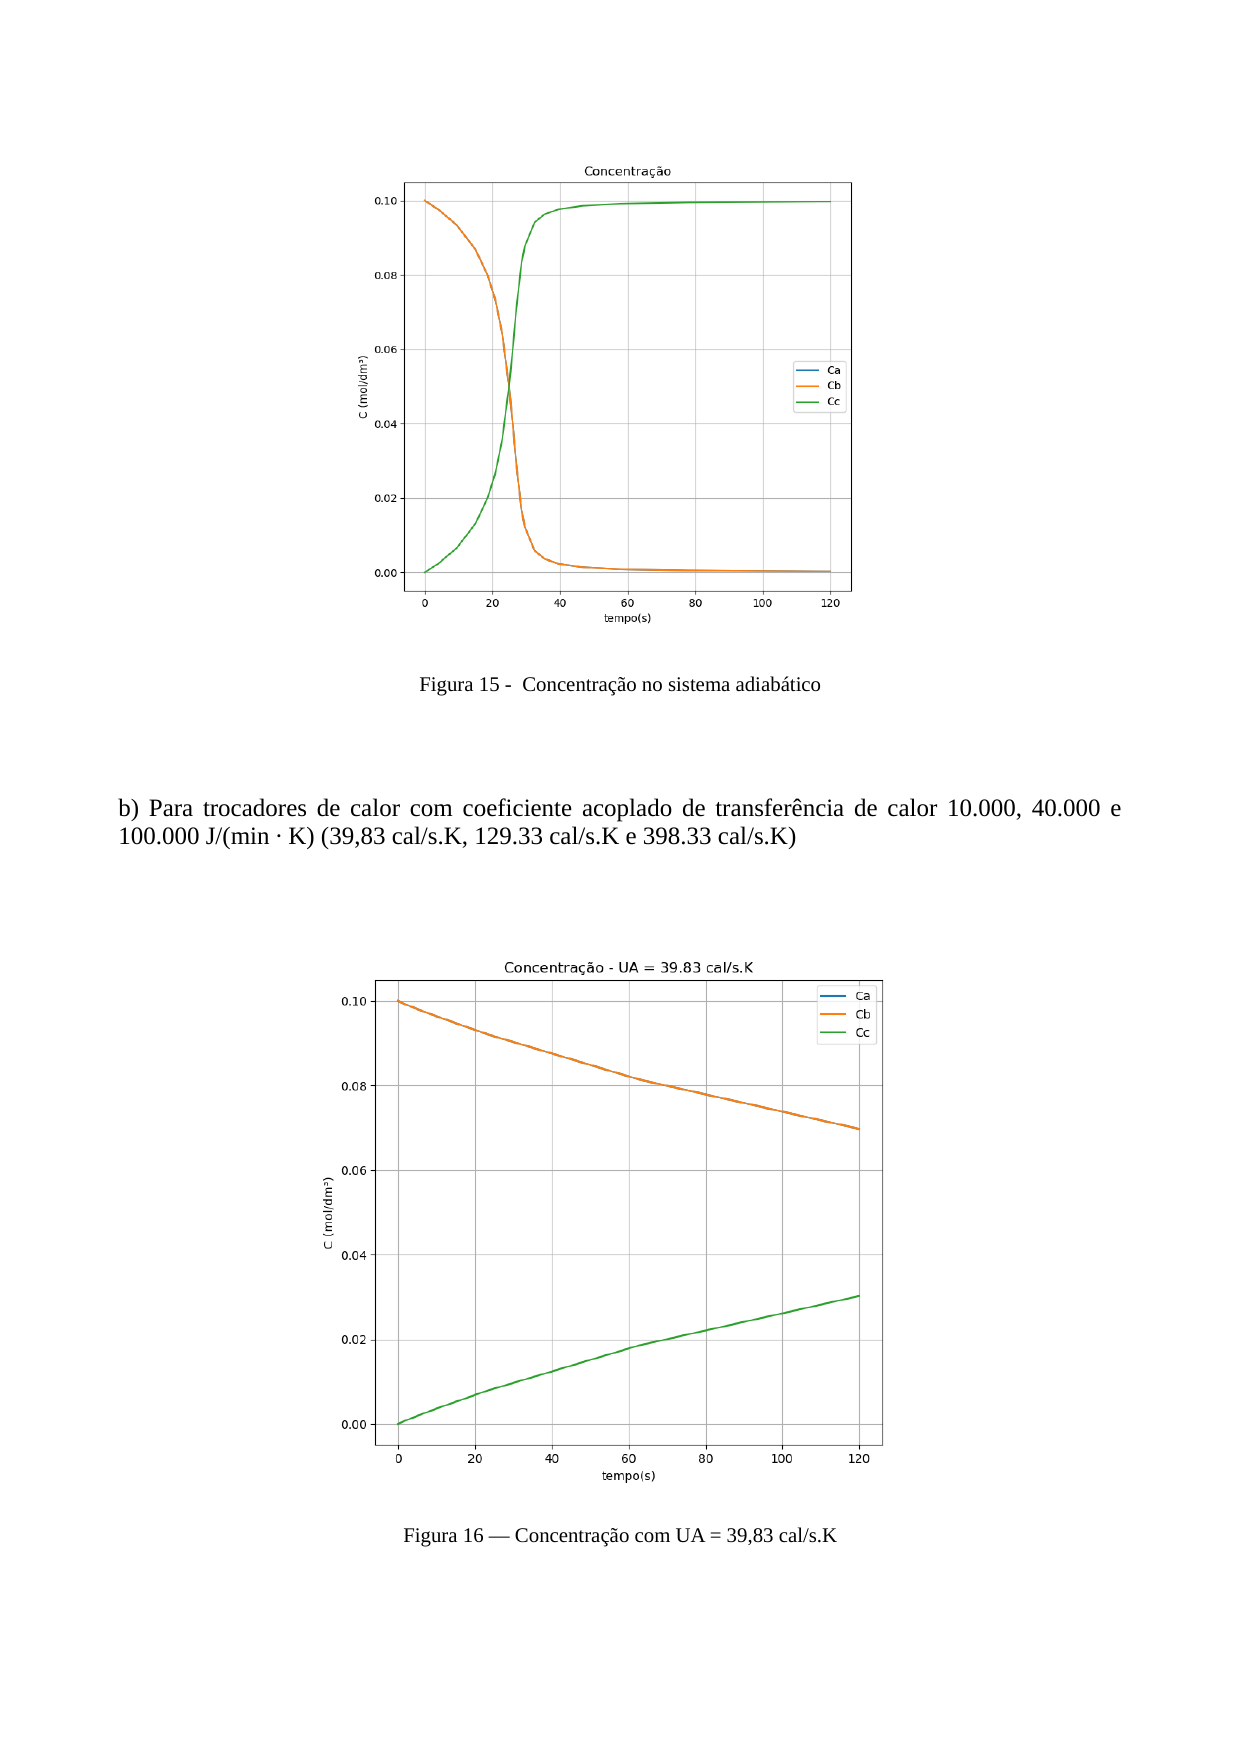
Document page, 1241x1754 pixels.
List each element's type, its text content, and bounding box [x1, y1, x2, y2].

text Figura 16 — Concentração com UA = 39,83 cal/s.K [118, 1523, 1122, 1547]
text Figura 15 - Concentração no sistema adiabático [118, 672, 1122, 696]
text b) Para trocadores de calor com coeficiente acoplado de transferência de calor 10.000, 40.000 e 100.000 J/(min ∙ K) (39,83 cal/s.K, 129.33 cal/s.K e 398.33 cal/s.K) [118, 793, 1122, 850]
picture [332, 118, 908, 649]
picture [293, 907, 947, 1494]
